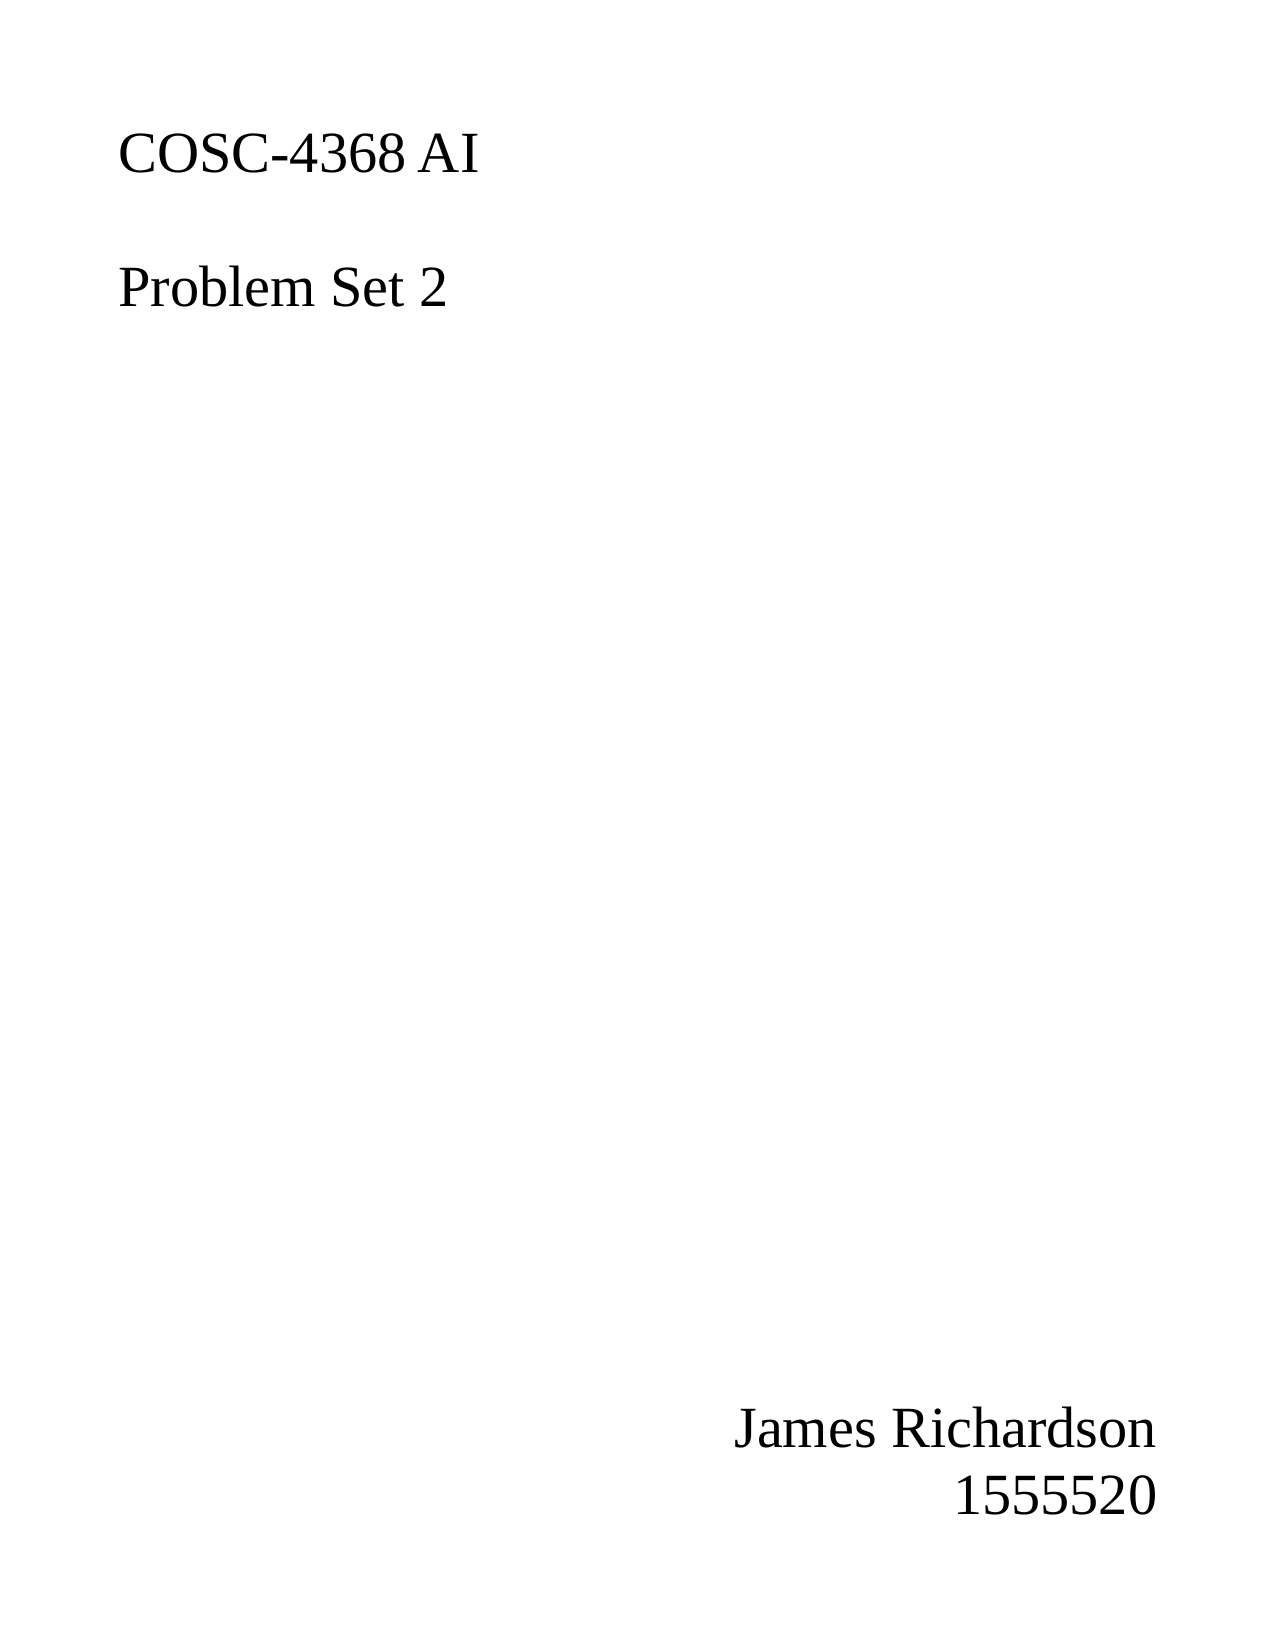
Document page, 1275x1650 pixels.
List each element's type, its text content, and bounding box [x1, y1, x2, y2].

text Problem Set 2 [118, 252, 1157, 319]
text COSC-4368 AI [118, 118, 1157, 185]
text James Richardson [118, 1393, 1157, 1460]
text 1555520 [118, 1460, 1157, 1527]
